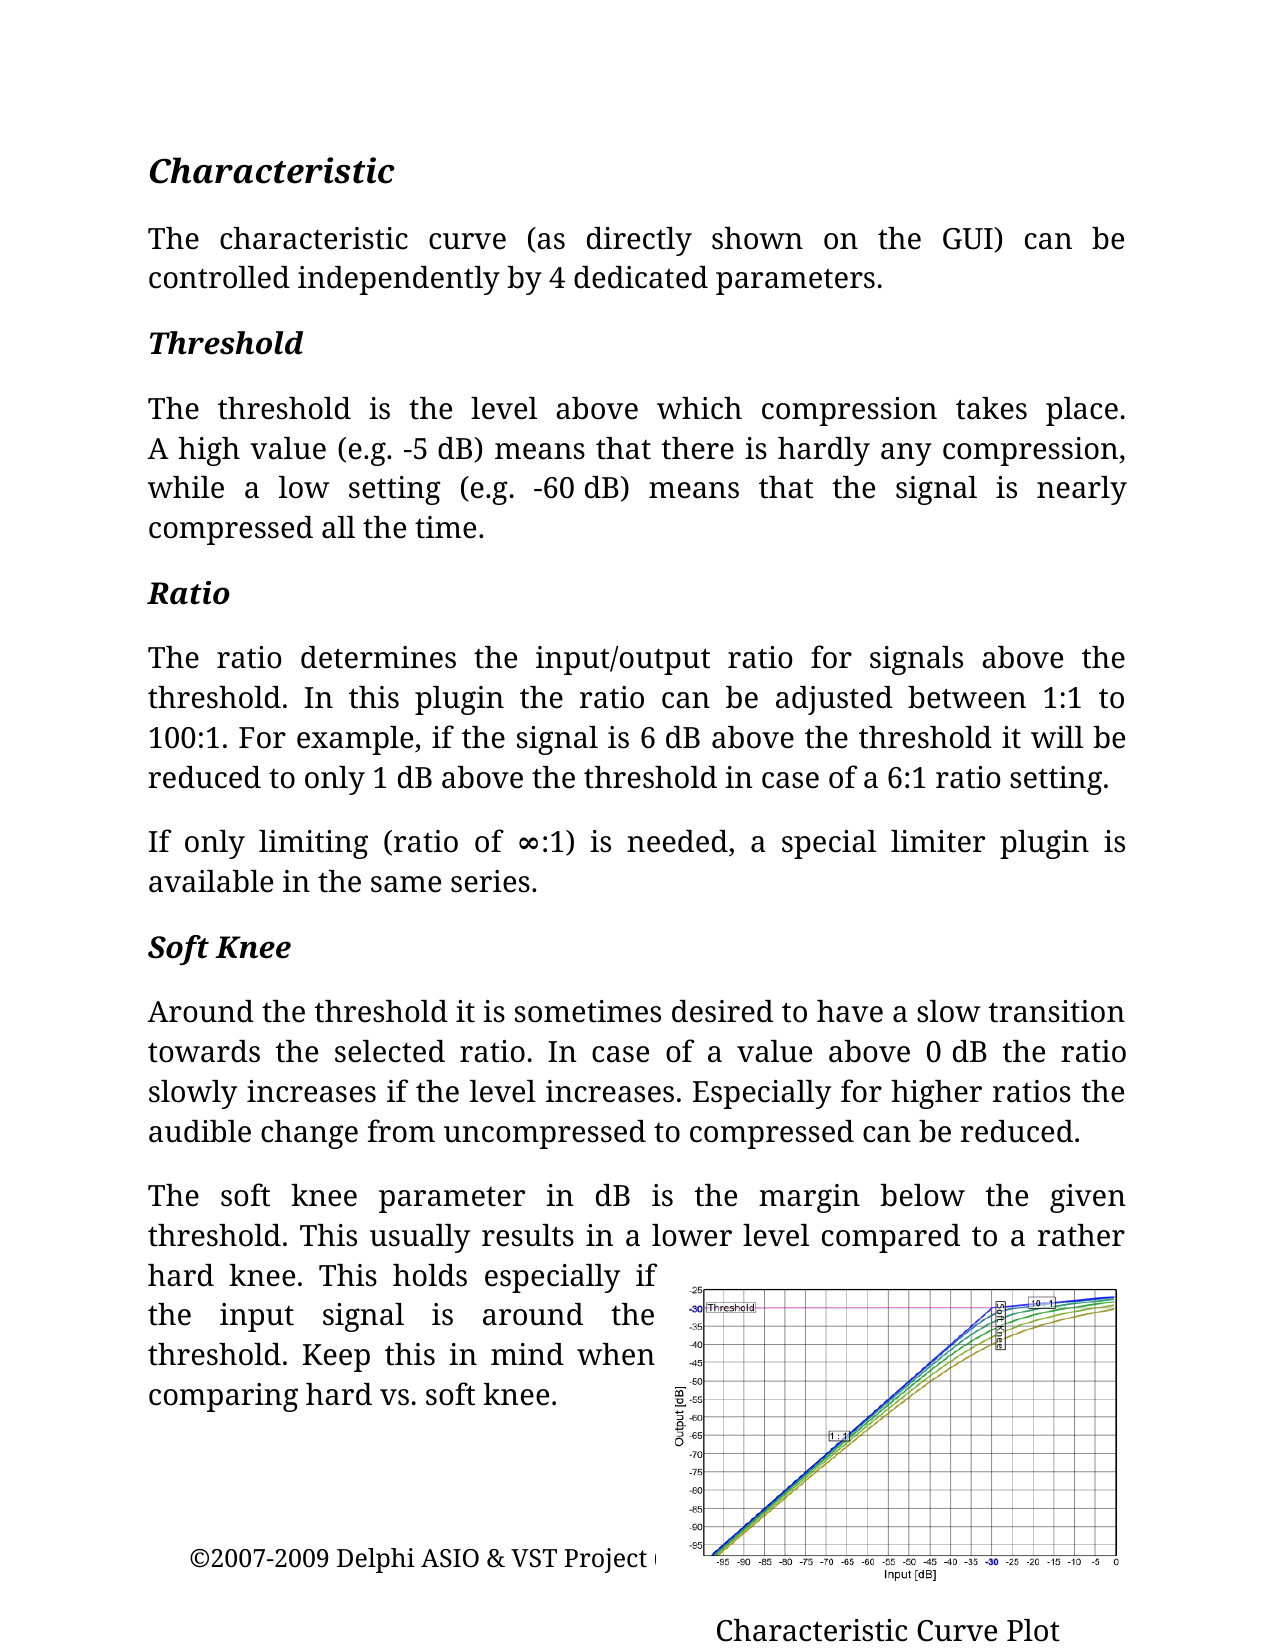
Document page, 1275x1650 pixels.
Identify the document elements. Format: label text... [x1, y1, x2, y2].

text If only limiting (ratio of ∞:1) is needed, a special limiter plugin is available in the same series. [148, 822, 1127, 901]
text Around the threshold it is sometimes desired to have a slow transition towards the selected ratio. In case of a value above 0 dB the ratio slowly increases if the level increases. Especially for higher ratios the audible change from uncompressed to compressed can be reduced. [148, 992, 1127, 1151]
text The ratio determines the input/output ratio for signals above the threshold. In this plugin the ratio can be adjusted between 1:1 to 100:1. For example, if the signal is 6 dB above the threshold it will be reduced to only 1 dB above the threshold in case of a 6:1 ratio setting. [148, 638, 1127, 797]
subtitle Characteristic [148, 148, 1127, 193]
text Characteristic Curve Plot [656, 1610, 1119, 1650]
subtitle Soft Knee [148, 926, 1127, 967]
text The soft knee parameter in dB is the margin below the given threshold. This usually results in a lower level compared to a rather hard knee. This holds especially if the input signal is around the threshold. Keep this in mind when comparing hard vs. soft knee. [148, 1176, 1127, 1610]
text The threshold is the level above which compression takes place. A high value (e.g. -5 dB) means that there is hardly any compression, while a low setting (e.g. -60 dB) means that the signal is nearly compressed all the time. [148, 388, 1127, 547]
picture [671, 1286, 1119, 1582]
subtitle Threshold [148, 322, 1127, 363]
subtitle Ratio [148, 572, 1127, 613]
text The characteristic curve (as directly shown on the GUI) can be controlled independently by 4 dedicated parameters. [148, 218, 1127, 297]
